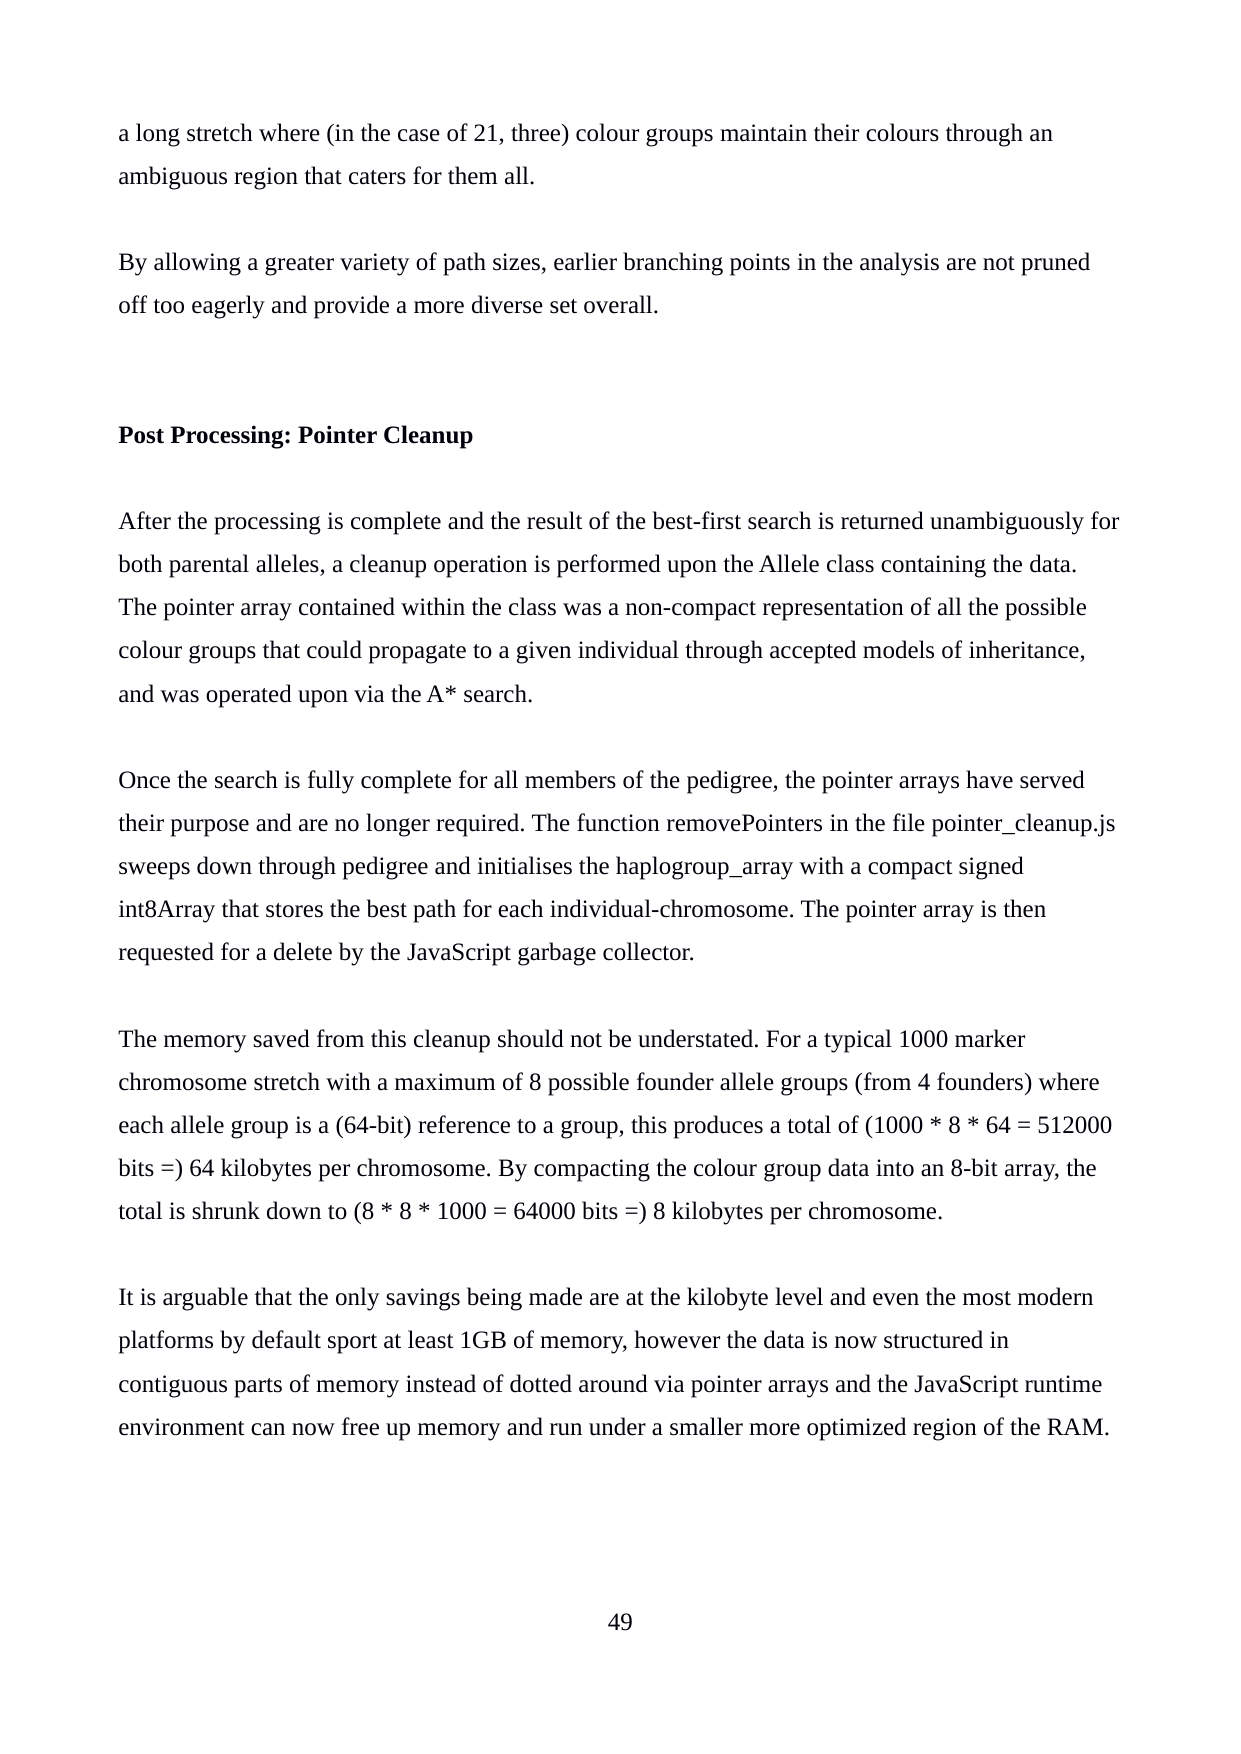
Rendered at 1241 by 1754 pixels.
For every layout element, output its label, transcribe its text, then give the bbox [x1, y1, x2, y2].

text Once the search is fully complete for all members of the pedigree, the pointer arrays have served their purpose and are no longer required. The function removePointers in the file pointer_cleanup.js sweeps down through pedigree and initialises the haplogroup_array with a compact signed int8Array that stores the best path for each individual-chromosome. The pointer array is then requested for a delete by the JavaScript garbage collector. [118, 765, 1122, 966]
subtitle Post Processing: Pointer Cleanup [118, 420, 1122, 449]
text a long stretch where (in the case of 21, three) colour groups maintain their colours through an ambiguous region that caters for them all. [118, 118, 1122, 190]
text By allowing a greater variety of path sizes, earlier branching points in the analysis are not pruned off too eagerly and provide a more diverse set overall. [118, 247, 1122, 319]
text It is arguable that the only savings being made are at the kilobyte level and even the most modern platforms by default sport at least 1GB of memory, however the data is now structured in contiguous parts of memory instead of dotted around via pointer arrays and the JavaScript runtime environment can now free up memory and run under a smaller more optimized region of the RAM. [118, 1282, 1122, 1441]
text The memory saved from this cleanup should not be understated. For a typical 1000 marker chromosome stretch with a maximum of 8 possible founder allele groups (from 4 founders) where each allele group is a (64-bit) reference to a group, this produces a total of (1000 * 8 * 64 = 512000 bits =) 64 kilobytes per chromosome. By compacting the colour group data into an 8-bit array, the total is shrunk down to (8 * 8 * 1000 = 64000 bits =) 8 kilobytes per chromosome. [118, 1024, 1122, 1225]
text After the processing is complete and the result of the best-first search is returned unambiguously for both parental alleles, a cleanup operation is performed upon the Allele class containing the data. The pointer array contained within the class was a non-compact representation of all the possible colour groups that could propagate to a given individual through accepted models of inheritance, and was operated upon via the A* search. [118, 506, 1122, 707]
